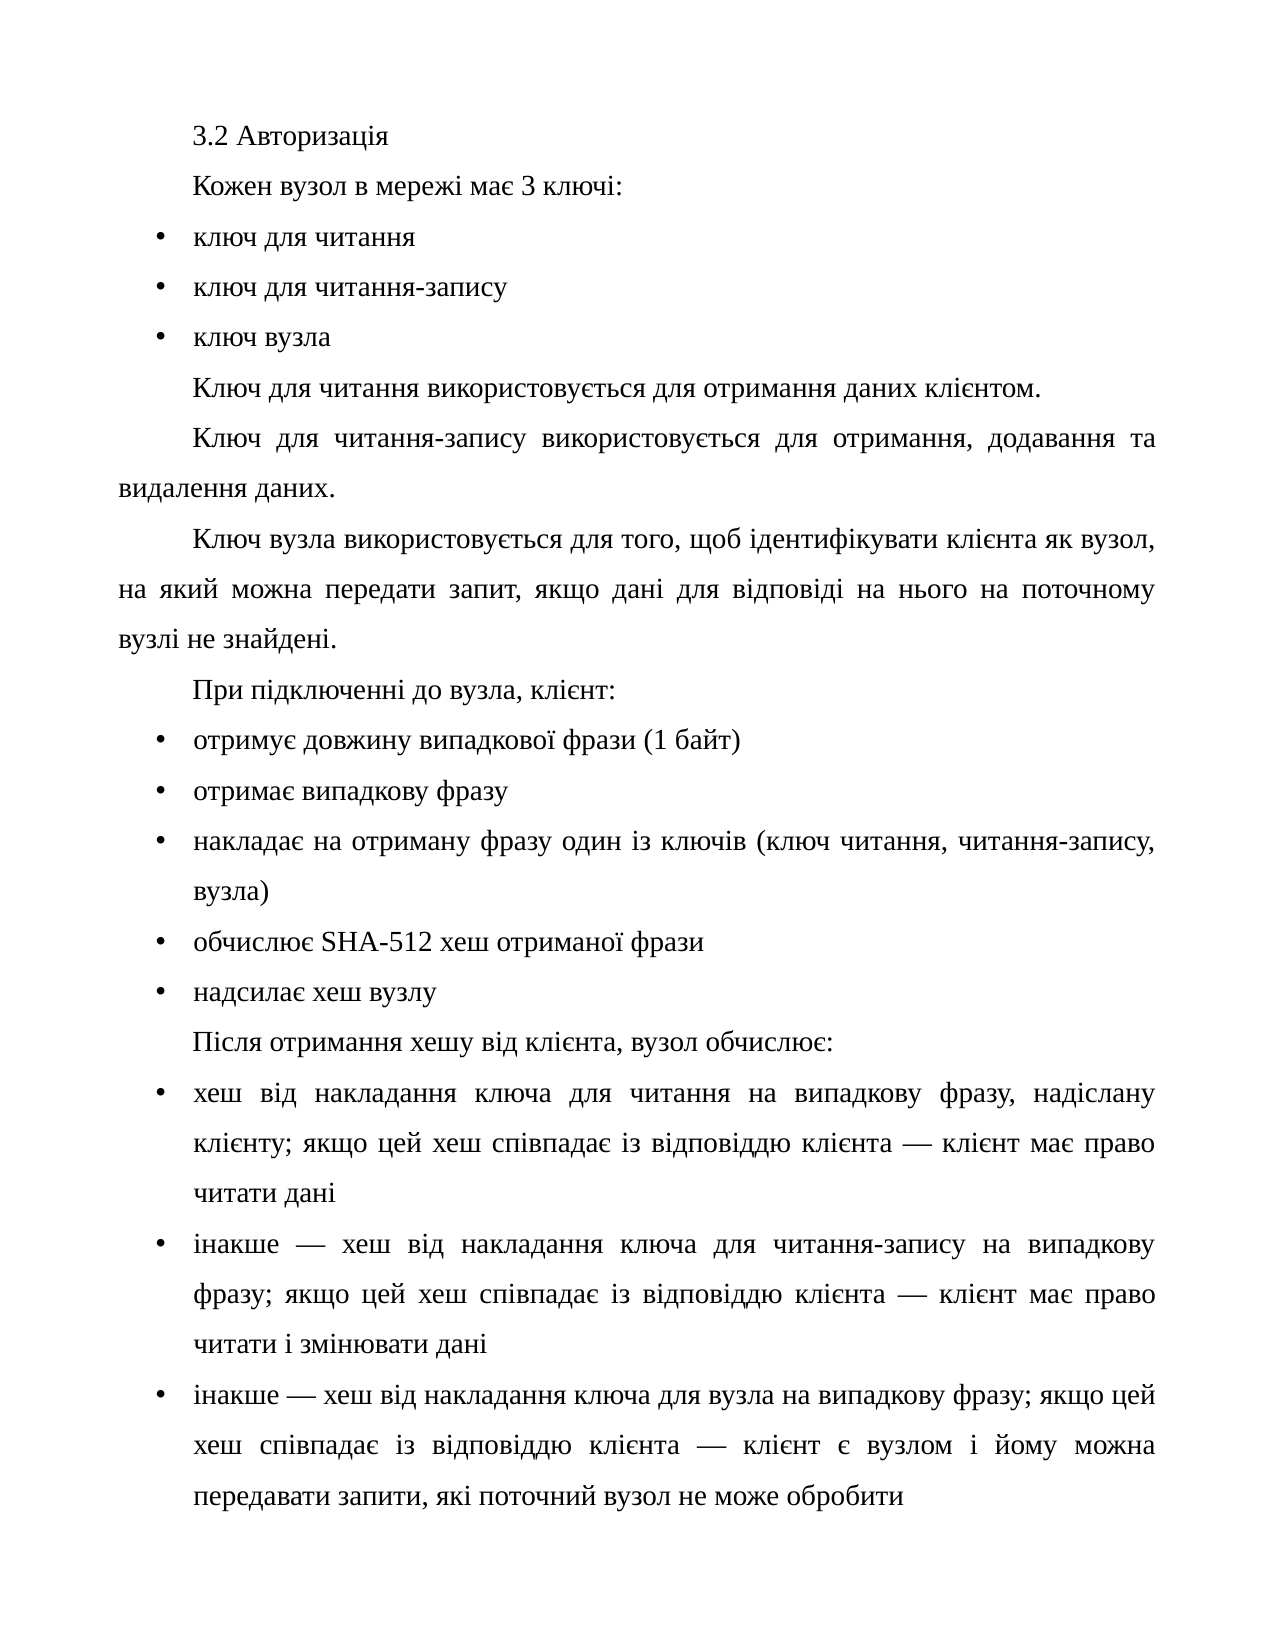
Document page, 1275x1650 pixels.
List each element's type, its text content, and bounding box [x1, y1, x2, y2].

list ключ для читання-запису [156, 269, 1157, 303]
text Ключ для читання-запису використовується для отримання, додавання та видалення даних. [118, 420, 1157, 504]
text Кожен вузол в мережі має 3 ключі: [118, 168, 1157, 202]
list отримує довжину випадкової фрази (1 байт) [156, 722, 1157, 756]
text Після отримання хешу від клієнта, вузол обчислює: [118, 1024, 1157, 1058]
text 3.2 Авторизація [118, 118, 1157, 152]
list обчислює SHA-512 хеш отриманої фрази [156, 924, 1157, 957]
list інакше — хеш від накладання ключа для читання-запису на випадкову фразу; якщо цей хеш співпадає із відповіддю клієнта — клієнт має право читати і змінювати дані [156, 1226, 1157, 1360]
list ключ вузла [156, 319, 1157, 353]
text Ключ вузла використовується для того, щоб ідентифікувати клієнта як вузол, на який можна передати запит, якщо дані для відповіді на нього на поточному вузлі не знайдені. [118, 521, 1157, 655]
list хеш від накладання ключа для читання на випадкову фразу, надіслану клієнту; якщо цей хеш співпадає із відповіддю клієнта — клієнт має право читати дані [156, 1075, 1157, 1209]
list накладає на отриману фразу один із ключів (ключ читання, читання-запису, вузла) [156, 823, 1157, 907]
list інакше — хеш від накладання ключа для вузла на випадкову фразу; якщо цей хеш співпадає із відповіддю клієнта — клієнт є вузлом і йому можна передавати запити, які поточний вузол не може обробити [156, 1377, 1157, 1511]
list надсилає хеш вузлу [156, 974, 1157, 1008]
text При підключенні до вузла, клієнт: [118, 672, 1157, 705]
list отримає випадкову фразу [156, 773, 1157, 806]
list ключ для читання [156, 219, 1157, 252]
text Ключ для читання використовується для отримання даних клієнтом. [118, 370, 1157, 403]
